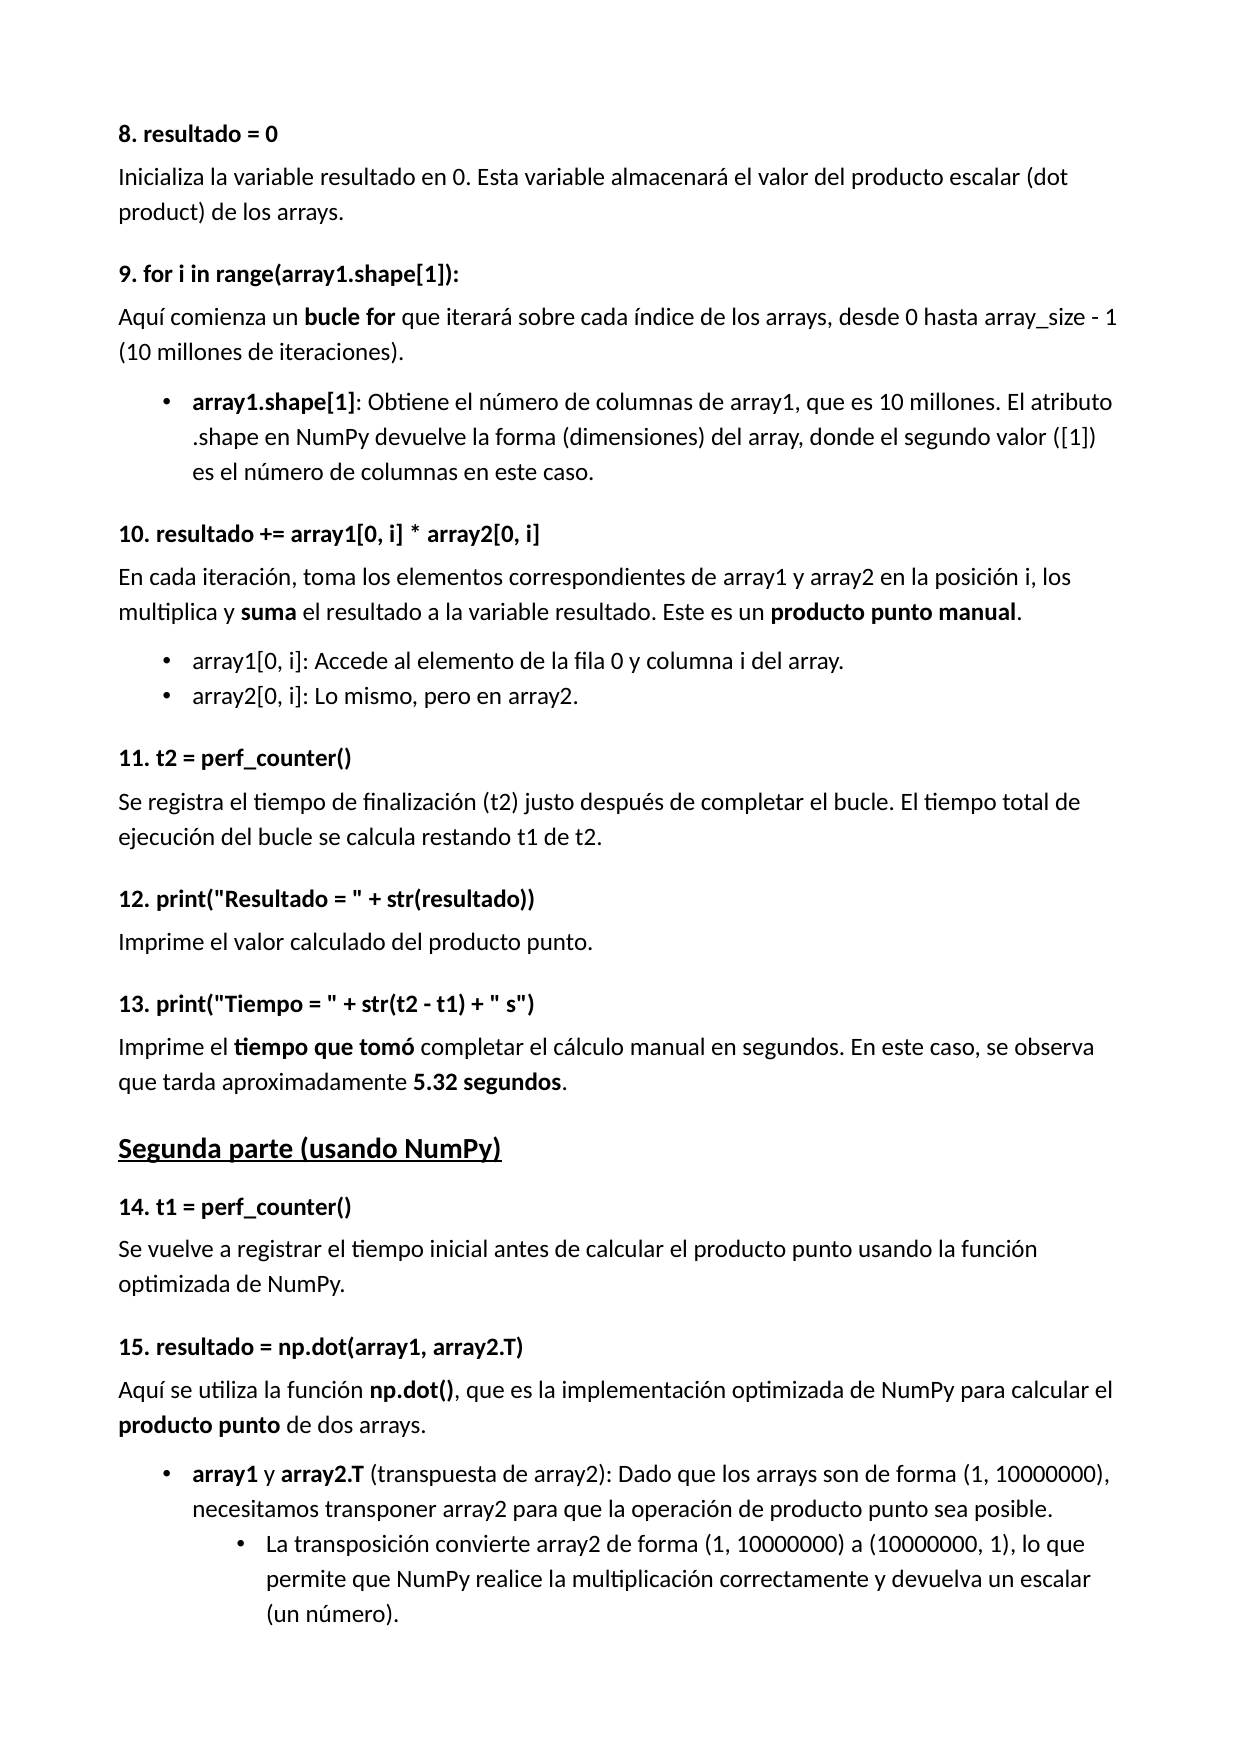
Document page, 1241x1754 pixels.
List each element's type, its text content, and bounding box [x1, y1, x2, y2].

list array1[0, i]: Accede al elemento de la fila 0 y columna i del array. [162, 646, 1122, 676]
text Imprime el valor calculado del producto punto. [118, 926, 1122, 956]
subtitle 13. print("Tiempo = " + str(t2 - t1) + " s") [118, 988, 1122, 1018]
text En cada iteración, toma los elementos correspondientes de array1 y array2 en la posición i, los multiplica y suma el resultado a la variable resultado. Este es un producto punto manual. [118, 561, 1122, 626]
subtitle 11. t2 = perf_counter() [118, 743, 1122, 773]
text Imprime el tiempo que tomó completar el cálculo manual en segundos. En este caso, se observa que tarda aproximadamente 5.32 segundos. [118, 1031, 1122, 1096]
list array1.shape[1]: Obtiene el número de columnas de array1, que es 10 millones. El atributo .shape en NumPy devuelve la forma (dimensiones) del array, donde el segundo valor ([1]) es el número de columnas en este caso. [162, 386, 1122, 486]
subtitle 12. print("Resultado = " + str(resultado)) [118, 883, 1122, 913]
subtitle 10. resultado += array1[0, i] * array2[0, i] [118, 518, 1122, 548]
subtitle 9. for i in range(array1.shape[1]): [118, 258, 1122, 289]
subtitle 15. resultado = np.dot(array1, array2.T) [118, 1331, 1122, 1361]
list array1 y array2.T (transpuesta de array2): Dado que los arrays son de forma (1, 10000000), necesitamos transponer array2 para que la operación de producto punto sea posible. [162, 1458, 1122, 1524]
text Inicializa la variable resultado en 0. Esta variable almacenará el valor del producto escalar (dot product) de los arrays. [118, 161, 1122, 227]
text Aquí comienza un bucle for que iterará sobre cada índice de los arrays, desde 0 hasta array_size - 1 (10 millones de iteraciones). [118, 301, 1122, 367]
list array2[0, i]: Lo mismo, pero en array2. [162, 681, 1122, 711]
text Se vuelve a registrar el tiempo inicial antes de calcular el producto punto usando la función optimizada de NumPy. [118, 1234, 1122, 1299]
subtitle 8. resultado = 0 [118, 118, 1122, 149]
subtitle Segunda parte (usando NumPy) [118, 1130, 1122, 1166]
text Se registra el tiempo de finalización (t2) justo después de completar el bucle. El tiempo total de ejecución del bucle se calcula restando t1 de t2. [118, 786, 1122, 851]
list La transposición convierte array2 de forma (1, 10000000) a (10000000, 1), lo que permite que NumPy realice la multiplicación correctamente y devuelva un escalar (un número). [236, 1528, 1122, 1629]
subtitle 14. t1 = perf_counter() [118, 1191, 1122, 1221]
text Aquí se utiliza la función np.dot(), que es la implementación optimizada de NumPy para calcular el producto punto de dos arrays. [118, 1374, 1122, 1439]
